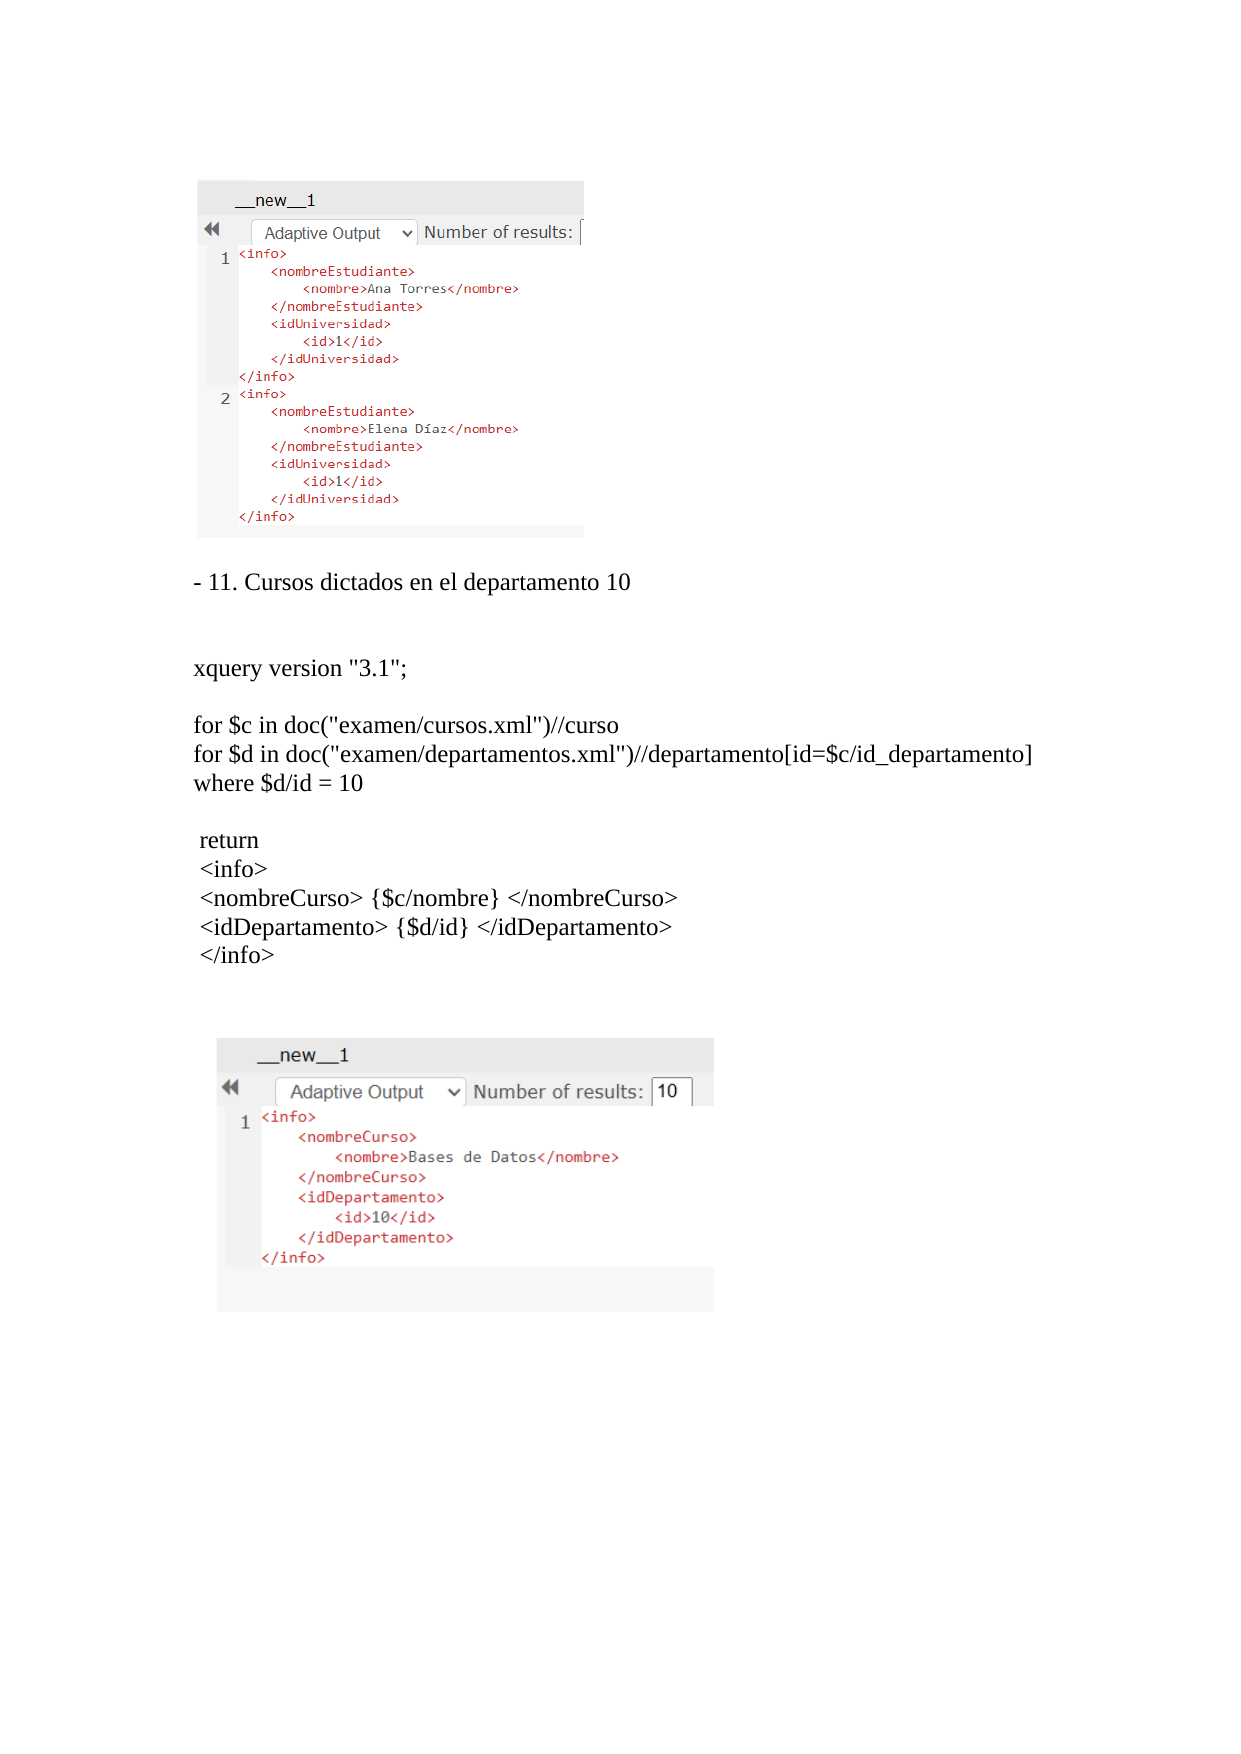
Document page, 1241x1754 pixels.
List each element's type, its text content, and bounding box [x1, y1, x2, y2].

picture [197, 179, 584, 538]
picture [216, 1038, 714, 1312]
list - 11. Cursos dictados en el departamento 10 xquery version "3.1"; for $c in doc("examen/cursos.xml")//curso for $d in doc("examen/departamentos.xml")//departamento[id=$c/id_departamento] where $d/id = 10 return <info> <nombreCurso> {$c/nombre} </nombreCurso> <idDepartamento> {$d/id} </idDepartamento> </info> [156, 118, 1122, 1426]
